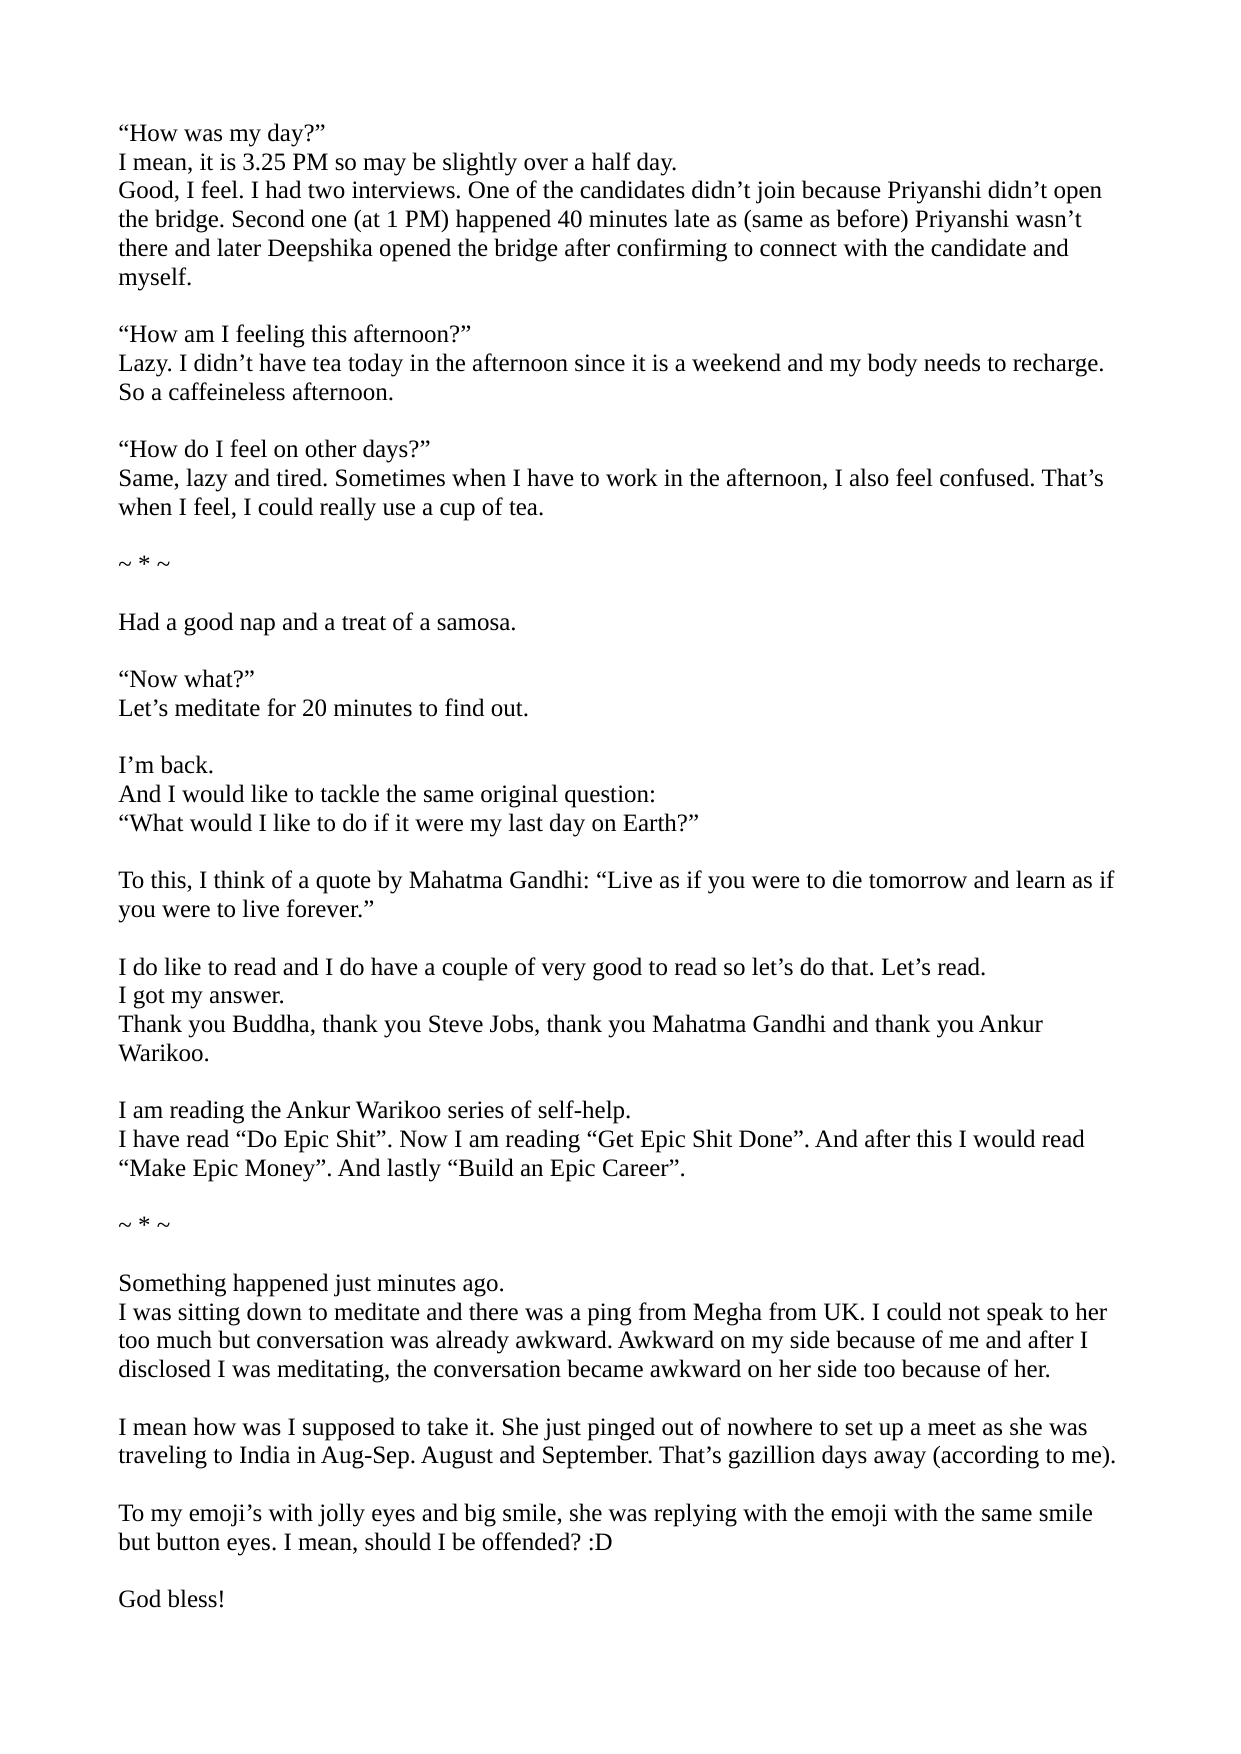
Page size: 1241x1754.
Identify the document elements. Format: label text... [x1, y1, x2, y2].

text I was sitting down to meditate and there was a ping from Megha from UK. I could not speak to her too much but conversation was already awkward. Awkward on my side because of me and after I disclosed I was meditating, the conversation became awkward on her side too because of her. [118, 1297, 1122, 1383]
text “How am I feeling this afternoon?” [118, 319, 1122, 348]
text Good, I feel. I had two interviews. One of the candidates didn’t join because Priyanshi didn’t open the bridge. Second one (at 1 PM) happened 40 minutes late as (same as before) Priyanshi wasn’t there and later Deepshika opened the bridge after confirming to connect with the candidate and myself. [118, 176, 1122, 291]
text To this, I think of a quote by Mahatma Gandhi: “Live as if you were to die tomorrow and learn as if you were to live forever.” [118, 866, 1122, 923]
text ~ * ~ [118, 1211, 1122, 1239]
text Let’s meditate for 20 minutes to find out. [118, 693, 1122, 722]
text God bless! [118, 1584, 1122, 1613]
text And I would like to tackle the same original question: [118, 779, 1122, 808]
text I got my answer. [118, 981, 1122, 1009]
text I have read “Do Epic Shit”. Now I am reading “Get Epic Shit Done”. And after this I would read “Make Epic Money”. And lastly “Build an Epic Career”. [118, 1124, 1122, 1182]
text “What would I like to do if it were my last day on Earth?” [118, 808, 1122, 837]
text “Now what?” [118, 664, 1122, 693]
text I mean, it is 3.25 PM so may be slightly over a half day. [118, 147, 1122, 176]
text I do like to read and I do have a couple of very good to read so let’s do that. Let’s read. [118, 952, 1122, 981]
text Thank you Buddha, thank you Steve Jobs, thank you Mahatma Gandhi and thank you Ankur Warikoo. [118, 1009, 1122, 1067]
text Had a good nap and a treat of a samosa. [118, 607, 1122, 636]
text To my emoji’s with jolly eyes and big smile, she was replying with the emoji with the same smile but button eyes. I mean, should I be offended? :D [118, 1498, 1122, 1556]
text ~ * ~ [118, 549, 1122, 578]
text I’m back. [118, 751, 1122, 779]
text “How was my day?” [118, 118, 1122, 147]
text I mean how was I supposed to take it. She just pinged out of nowhere to set up a meet as she was traveling to India in Aug-Sep. August and September. That’s gazillion days away (according to me). [118, 1412, 1122, 1469]
text Something happened just minutes ago. [118, 1268, 1122, 1297]
text Same, lazy and tired. Sometimes when I have to work in the afternoon, I also feel confused. That’s when I feel, I could really use a cup of tea. [118, 463, 1122, 521]
text “How do I feel on other days?” [118, 434, 1122, 463]
text I am reading the Ankur Warikoo series of self-help. [118, 1096, 1122, 1124]
text Lazy. I didn’t have tea today in the afternoon since it is a weekend and my body needs to recharge. So a caffeineless afternoon. [118, 348, 1122, 406]
